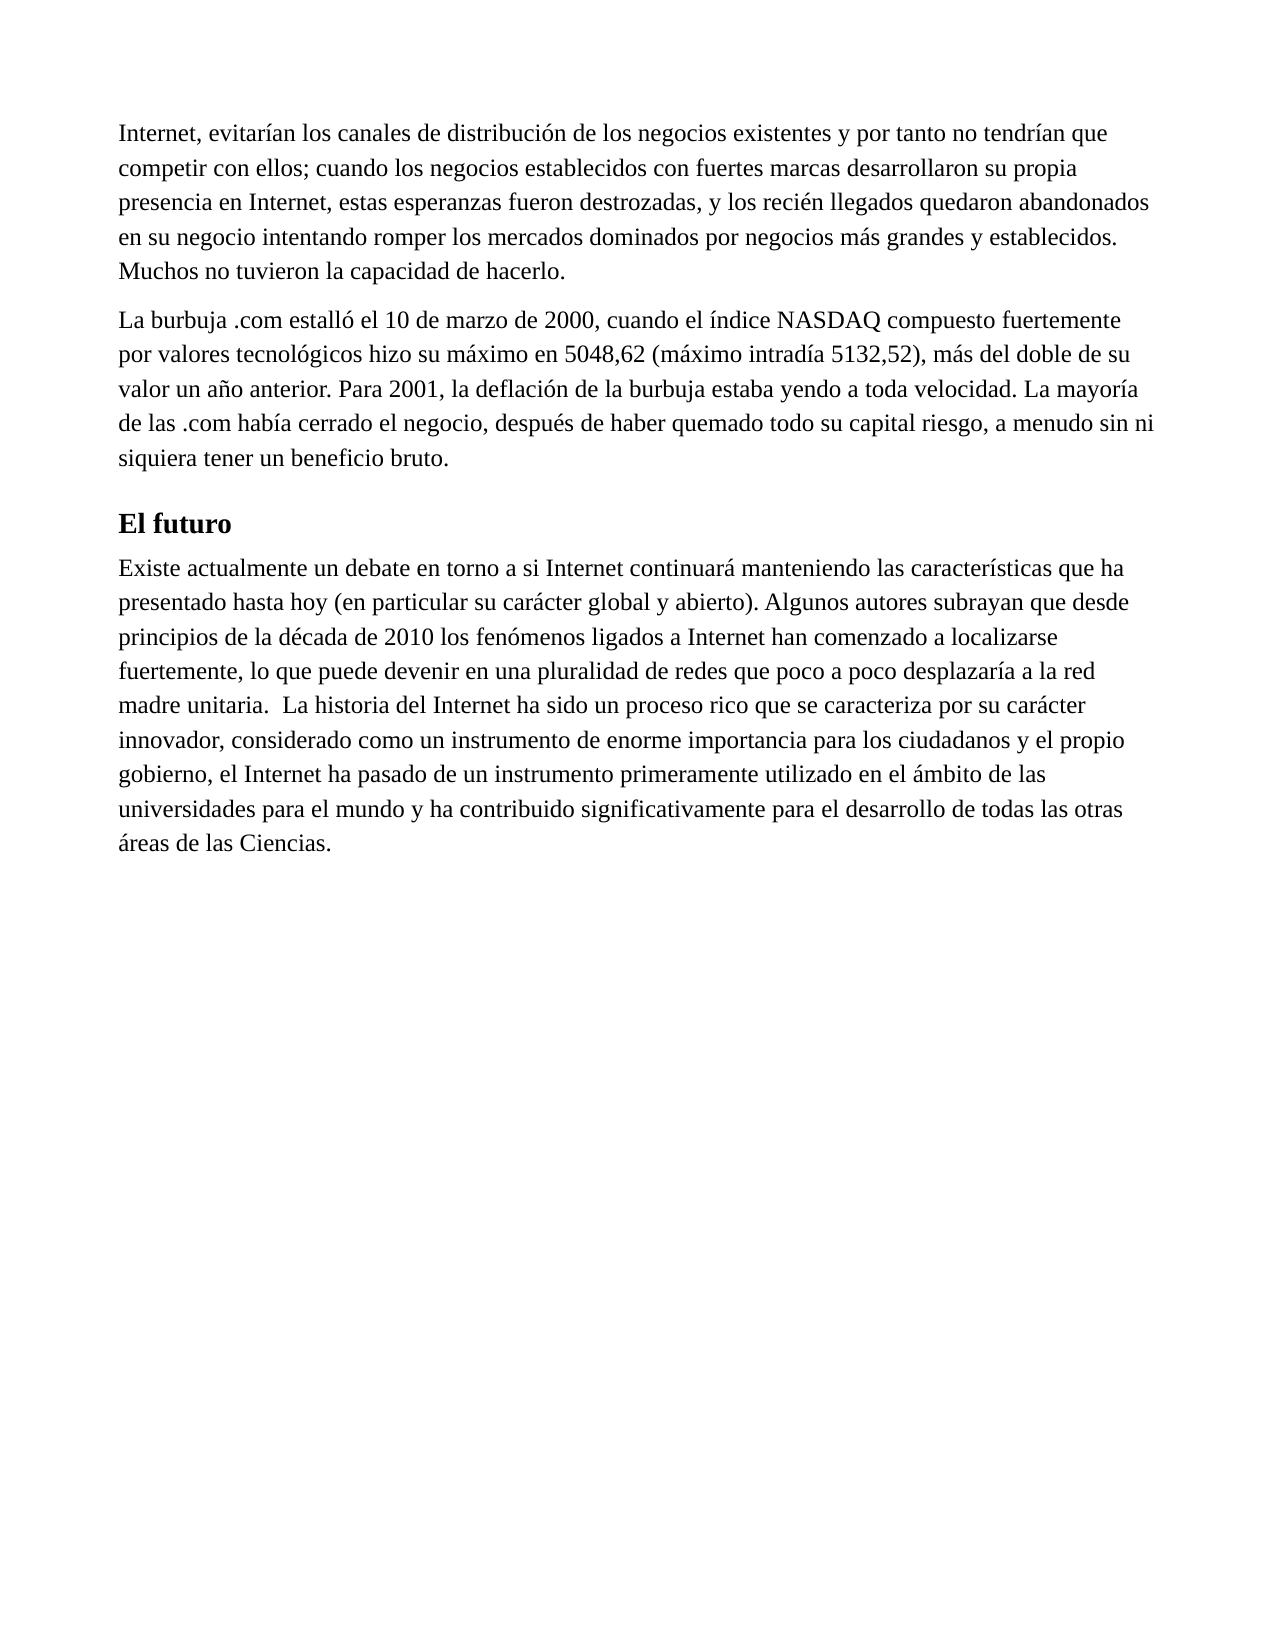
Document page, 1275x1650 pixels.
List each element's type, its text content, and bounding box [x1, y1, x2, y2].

text La burbuja .com estalló el 10 de marzo de 2000, cuando el índice NASDAQ compuesto fuertemente por valores tecnológicos hizo su máximo en 5048,62 (máximo intradía 5132,52), más del doble de su valor un año anterior. Para 2001, la deflación de la burbuja estaba yendo a toda velocidad. La mayoría de las .com había cerrado el negocio, después de haber quemado todo su capital riesgo, a menudo sin ni siquiera tener un beneficio bruto. [118, 305, 1157, 472]
text Existe actualmente un debate en torno a si Internet continuará manteniendo las características que ha presentado hasta hoy (en particular su carácter global y abierto). Algunos autores subrayan que desde principios de la década de 2010 los fenómenos ligados a Internet han comenzado a localizarse fuertemente, lo que puede devenir en una pluralidad de redes que poco a poco desplazaría a la red madre unitaria. La historia del Internet ha sido un proceso rico que se caracteriza por su carácter innovador, considerado como un instrumento de enorme importancia para los ciudadanos y el propio gobierno, el Internet ha pasado de un instrumento primeramente utilizado en el ámbito de las universidades para el mundo y ha contribuido significativamente para el desarrollo de todas las otras áreas de las Ciencias. [118, 553, 1157, 857]
text Internet, evitarían los canales de distribución de los negocios existentes y por tanto no tendrían que competir con ellos; cuando los negocios establecidos con fuertes marcas desarrollaron su propia presencia en Internet, estas esperanzas fueron destrozadas, y los recién llegados quedaron abandonados en su negocio intentando romper los mercados dominados por negocios más grandes y establecidos. Muchos no tuvieron la capacidad de hacerlo. [118, 118, 1157, 285]
subtitle El futuro [118, 507, 1157, 540]
